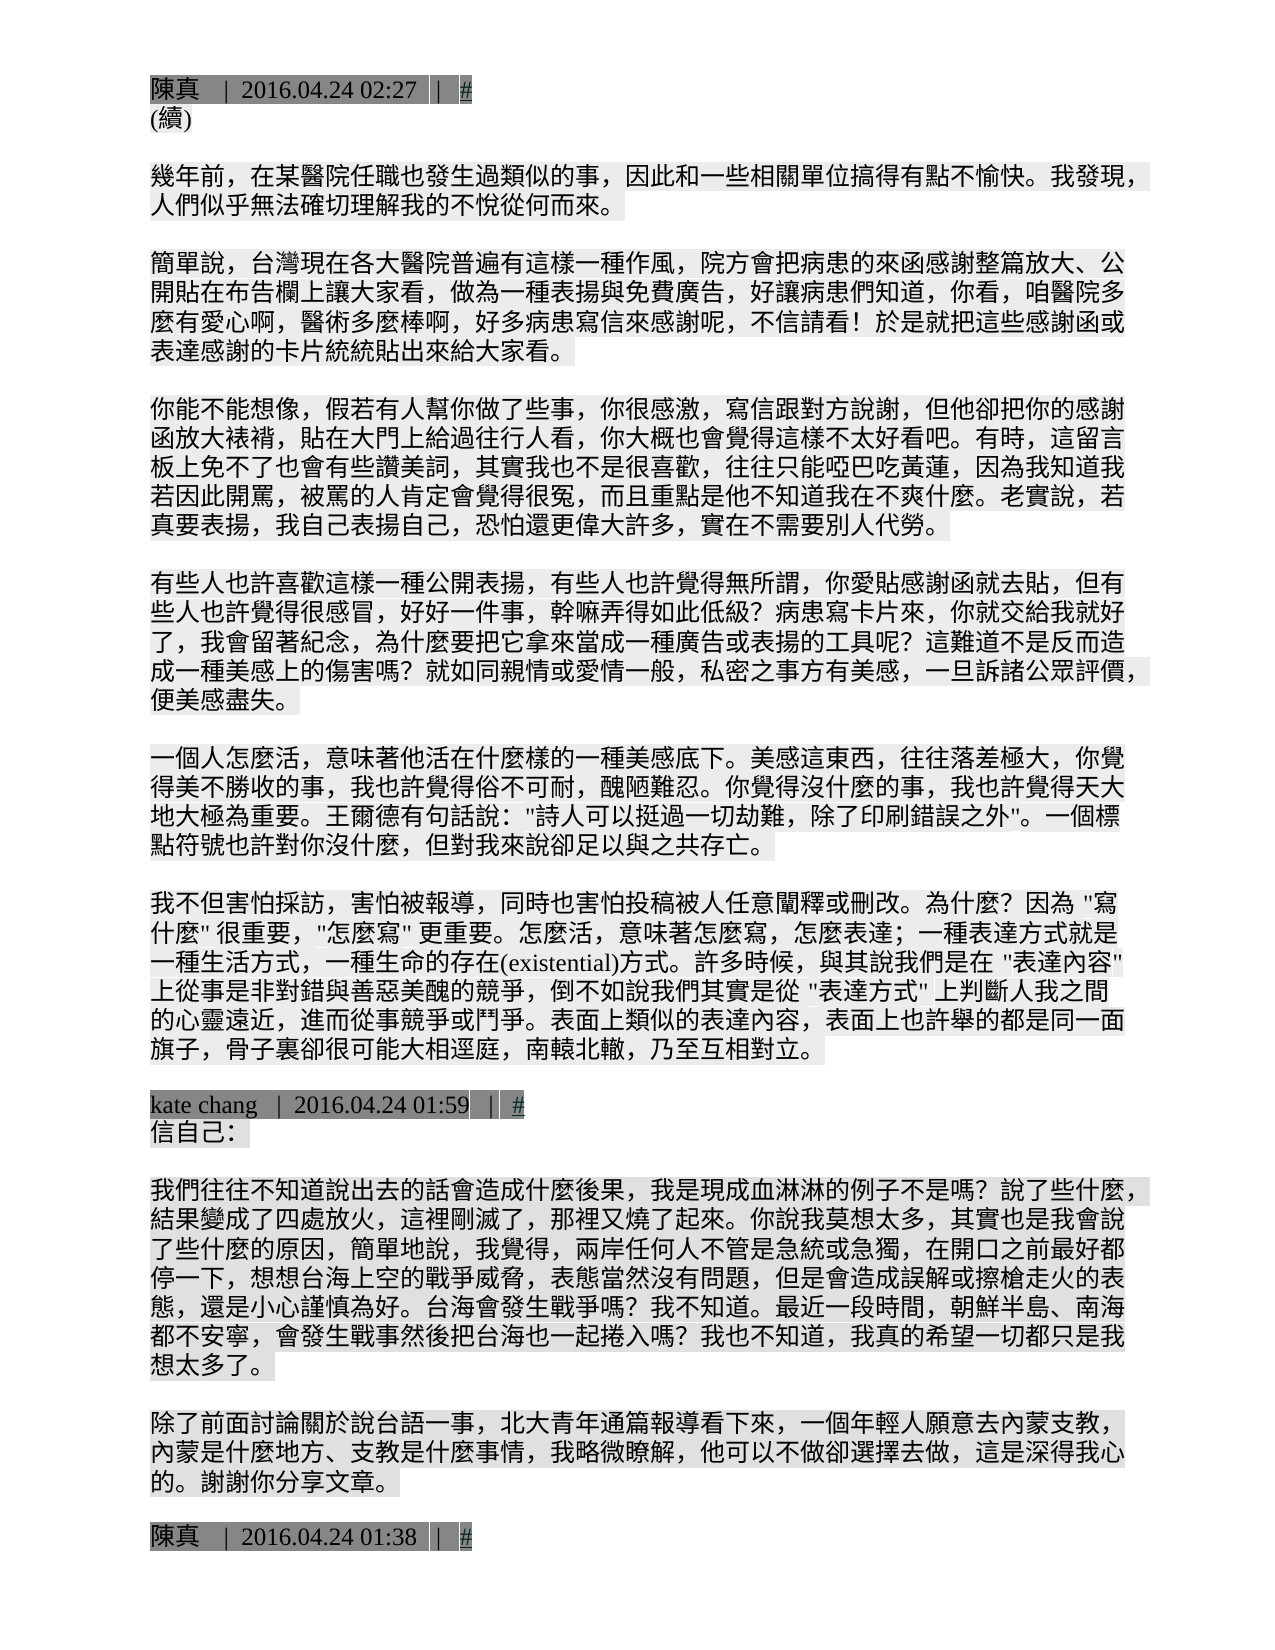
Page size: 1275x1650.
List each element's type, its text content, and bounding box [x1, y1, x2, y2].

text kate chang | 2016.04.24 01:59 | # [150, 1090, 1125, 1119]
text 信自己： 我們往往不知道說出去的話會造成什麼後果，我是現成血淋淋的例子不是嗎？說了些什麼，結果變成了四處放火，這裡剛滅了，那裡又燒了起來。你說我莫想太多，其實也是我會說了些什麼的原因，簡單地說，我覺得，兩岸任何人不管是急統或急獨，在開口之前最好都停一下，想想台海上空的戰爭威脅，表態當然沒有問題，但是會造成誤解或擦槍走火的表態，還是小心謹慎為好。台海會發生戰爭嗎？我不知道。最近一段時間，朝鮮半島、南海都不安寧，會發生戰事然後把台海也一起捲入嗎？我也不知道，我真的希望一切都只是我想太多了。 除了前面討論關於說台語一事，北大青年通篇報導看下來，一個年輕人願意去內蒙支教，內蒙是什麼地方、支教是什麼事情，我略微瞭解，他可以不做卻選擇去做，這是深得我心的。謝謝你分享文章。 [150, 1119, 1125, 1497]
text (續) 幾年前，在某醫院任職也發生過類似的事，因此和一些相關單位搞得有點不愉快。我發現，人們似乎無法確切理解我的不悅從何而來。 簡單說，台灣現在各大醫院普遍有這樣一種作風，院方會把病患的來函感謝整篇放大、公開貼在布告欄上讓大家看，做為一種表揚與免費廣告，好讓病患們知道，你看，咱醫院多麼有愛心啊，醫術多麼棒啊，好多病患寫信來感謝呢，不信請看！於是就把這些感謝函或表達感謝的卡片統統貼出來給大家看。 你能不能想像，假若有人幫你做了些事，你很感激，寫信跟對方說謝，但他卻把你的感謝函放大裱褙，貼在大門上給過往行人看，你大概也會覺得這樣不太好看吧。有時，這留言板上免不了也會有些讚美詞，其實我也不是很喜歡，往往只能啞巴吃黃蓮，因為我知道我若因此開罵，被罵的人肯定會覺得很冤，而且重點是他不知道我在不爽什麼。老實說，若真要表揚，我自己表揚自己，恐怕還更偉大許多，實在不需要別人代勞。 有些人也許喜歡這樣一種公開表揚，有些人也許覺得無所謂，你愛貼感謝函就去貼，但有些人也許覺得很感冒，好好一件事，幹嘛弄得如此低級？病患寫卡片來，你就交給我就好了，我會留著紀念，為什麼要把它拿來當成一種廣告或表揚的工具呢？這難道不是反而造成一種美感上的傷害嗎？就如同親情或愛情一般，私密之事方有美感，一旦訴諸公眾評價，便美感盡失。 一個人怎麼活，意味著他活在什麼樣的一種美感底下。美感這東西，往往落差極大，你覺得美不勝收的事，我也許覺得俗不可耐，醜陋難忍。你覺得沒什麼的事，我也許覺得天大地大極為重要。王爾德有句話說："詩人可以挺過一切劫難，除了印刷錯誤之外"。一個標點符號也許對你沒什麼，但對我來說卻足以與之共存亡。 我不但害怕採訪，害怕被報導，同時也害怕投稿被人任意闡釋或刪改。為什麼？因為 "寫什麼" 很重要，"怎麼寫" 更重要。怎麼活，意味著怎麼寫，怎麼表達；一種表達方式就是一種生活方式，一種生命的存在(existential)方式。許多時候，與其說我們是在 "表達內容" 上從事是非對錯與善惡美醜的競爭，倒不如說我們其實是從 "表達方式" 上判斷人我之間的心靈遠近，進而從事競爭或鬥爭。表面上類似的表達內容，表面上也許舉的都是同一面旗子，骨子裏卻很可能大相逕庭，南轅北轍，乃至互相對立。 [150, 104, 1125, 1065]
text 陳真 | 2016.04.24 02:27 | # [150, 75, 1125, 104]
text 陳真 | 2016.04.24 01:38 | # [150, 1522, 1125, 1551]
